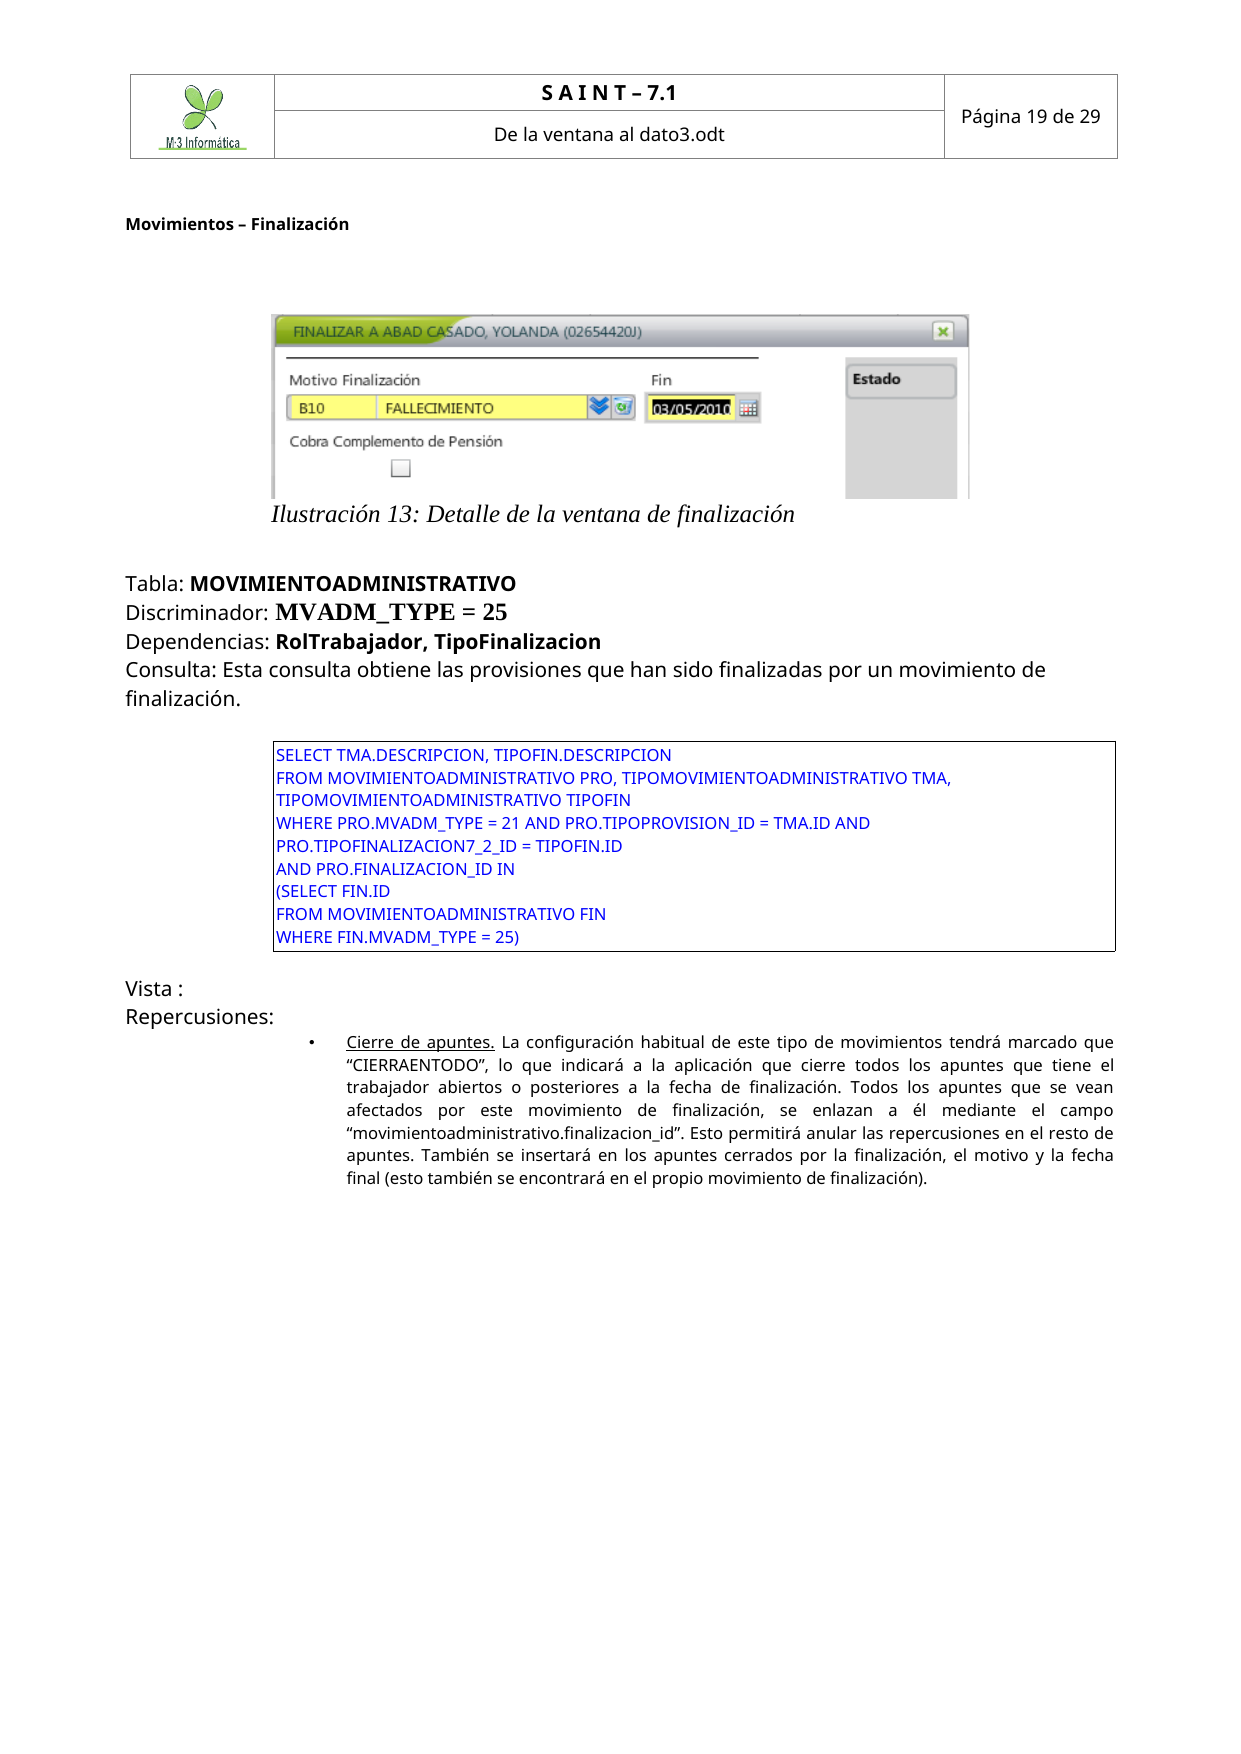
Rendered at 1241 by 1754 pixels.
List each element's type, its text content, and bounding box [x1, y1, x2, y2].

text (SELECT FIN.ID [274, 877, 1115, 899]
list Cierre de apuntes. La configuración habitual de este tipo de movimientos tendrá marcado que “CIERRAENTODO”, lo que indicará a la aplicación que cierre todos los apuntes que tiene el trabajador abiertos o posteriores a la fecha de finalización. Todos los apuntes que se vean afectados por este movimiento de finalización, se enlazan a él mediante el campo “movimientoadministrativo.finalizacion_id”. Esto permitirá anular las repercusiones en el resto de apuntes. También se insertará en los apuntes cerrados por la finalización, el motivo y la fecha final (esto también se encontrará en el propio movimiento de finalización). [309, 1031, 1115, 1189]
text AND PRO.FINALIZACION_ID IN [274, 854, 1115, 877]
picture [158, 83, 247, 150]
text WHERE PRO.MVADM_TYPE = 21 AND PRO.TIPOPROVISION_ID = TMA.ID AND PRO.TIPOFINALIZACION7_2_ID = TIPOFIN.ID [274, 809, 1115, 854]
text Tabla: MOVIMIENTOADMINISTRATIVO [125, 569, 1115, 597]
text WHERE FIN.MVADM_TYPE = 25) [274, 922, 1115, 951]
text Repercusiones: [125, 1002, 1115, 1031]
picture [271, 314, 970, 499]
text FROM MOVIMIENTOADMINISTRATIVO FIN [274, 899, 1115, 922]
text FROM MOVIMIENTOADMINISTRATIVO PRO, TIPOMOVIMIENTOADMINISTRATIVO TMA, TIPOMOVIMIENTOADMINISTRATIVO TIPOFIN [274, 763, 1115, 809]
text Vista : [125, 974, 1115, 1002]
text Discriminador: MVADM_TYPE = 25 [125, 597, 1115, 627]
text Dependencias: RolTrabajador, TipoFinalizacion [125, 627, 1115, 655]
text Ilustración 13: Detalle de la ventana de finalización [271, 499, 969, 528]
text SELECT TMA.DESCRIPCION, TIPOFIN.DESCRIPCION [274, 742, 1115, 763]
subtitle Movimientos – Finalización [125, 213, 1115, 236]
text Consulta: Esta consulta obtiene las provisiones que han sido finalizadas por un movimiento de finalización. [125, 655, 1115, 712]
